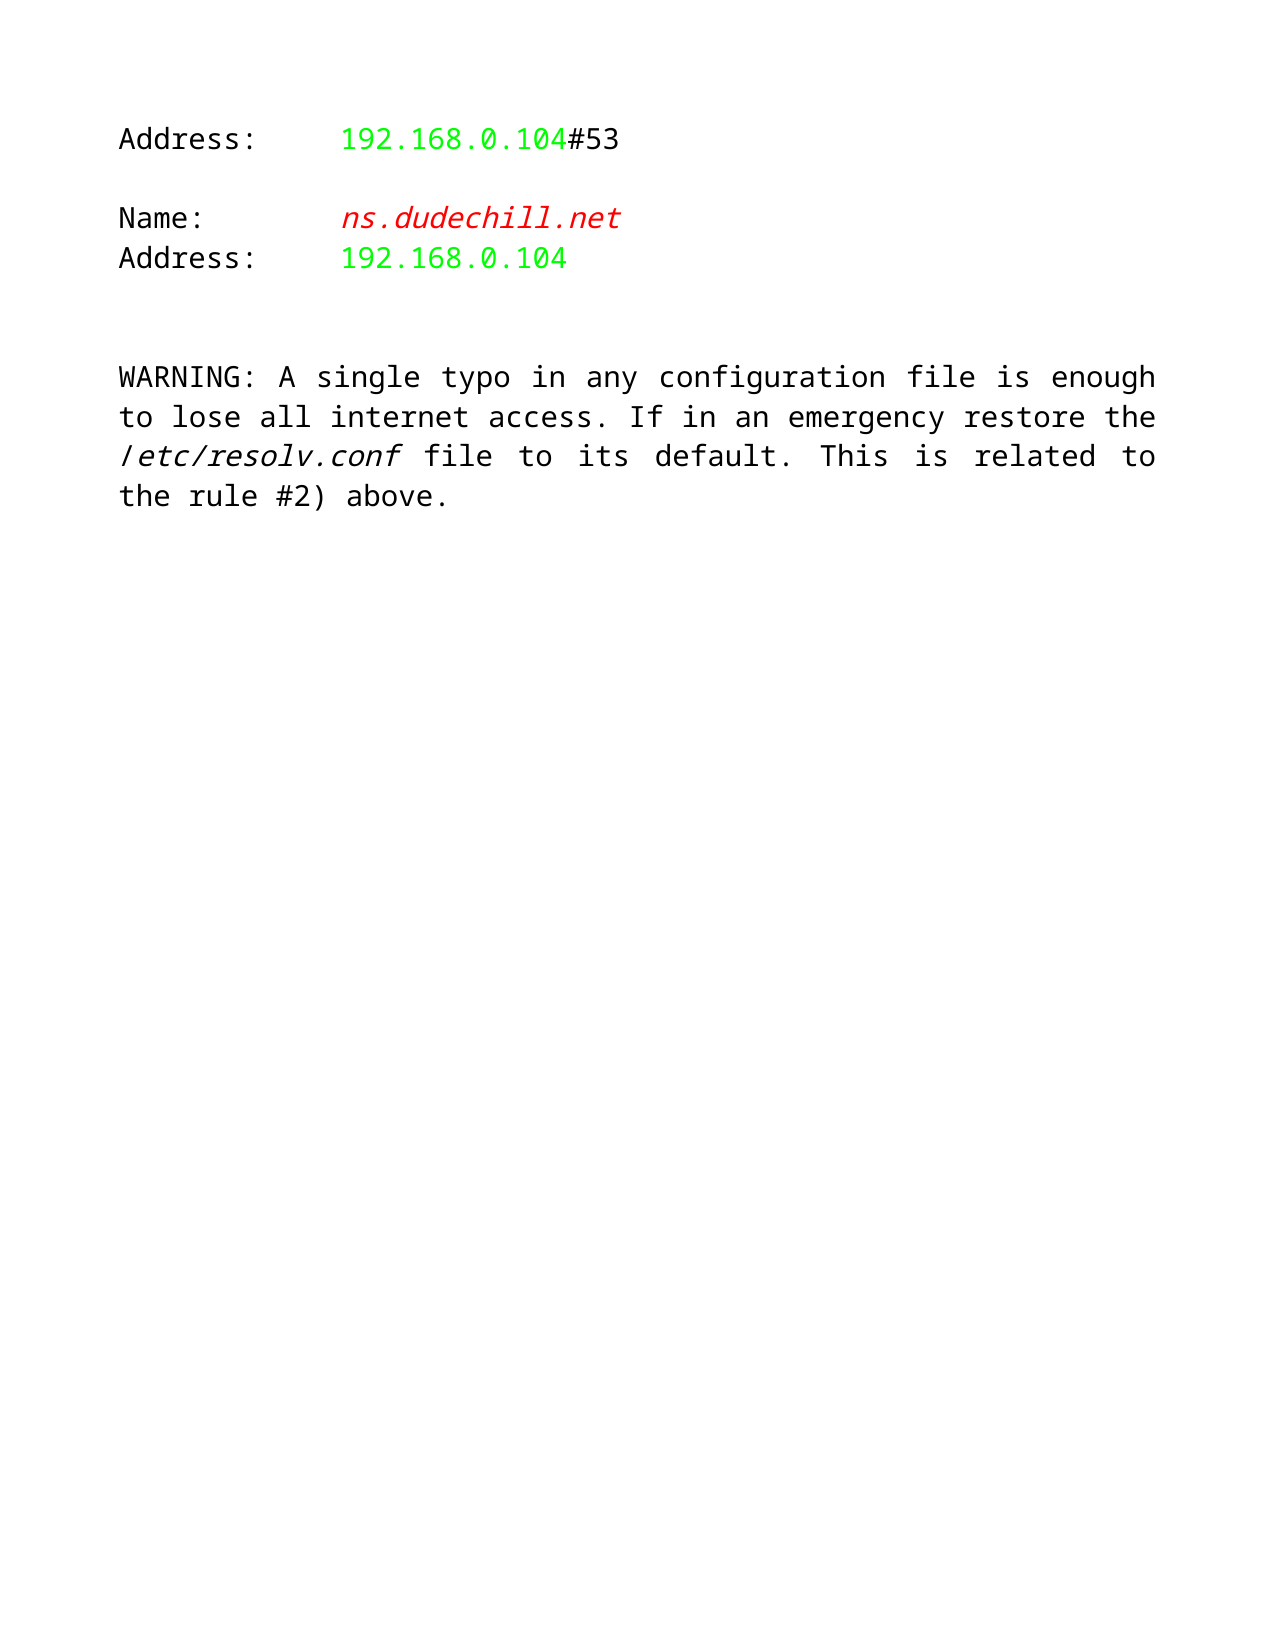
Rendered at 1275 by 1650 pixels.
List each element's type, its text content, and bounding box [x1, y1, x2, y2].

text Name: ns.dudechill.net [118, 197, 1157, 237]
text Address: 192.168.0.104 [118, 237, 1157, 277]
text Address: 192.168.0.104#53 [118, 118, 1157, 158]
text WARNING: A single typo in any configuration file is enough to lose all internet access. If in an emergency restore the /etc/resolv.conf file to its default. This is related to the rule #2) above. [118, 356, 1157, 515]
